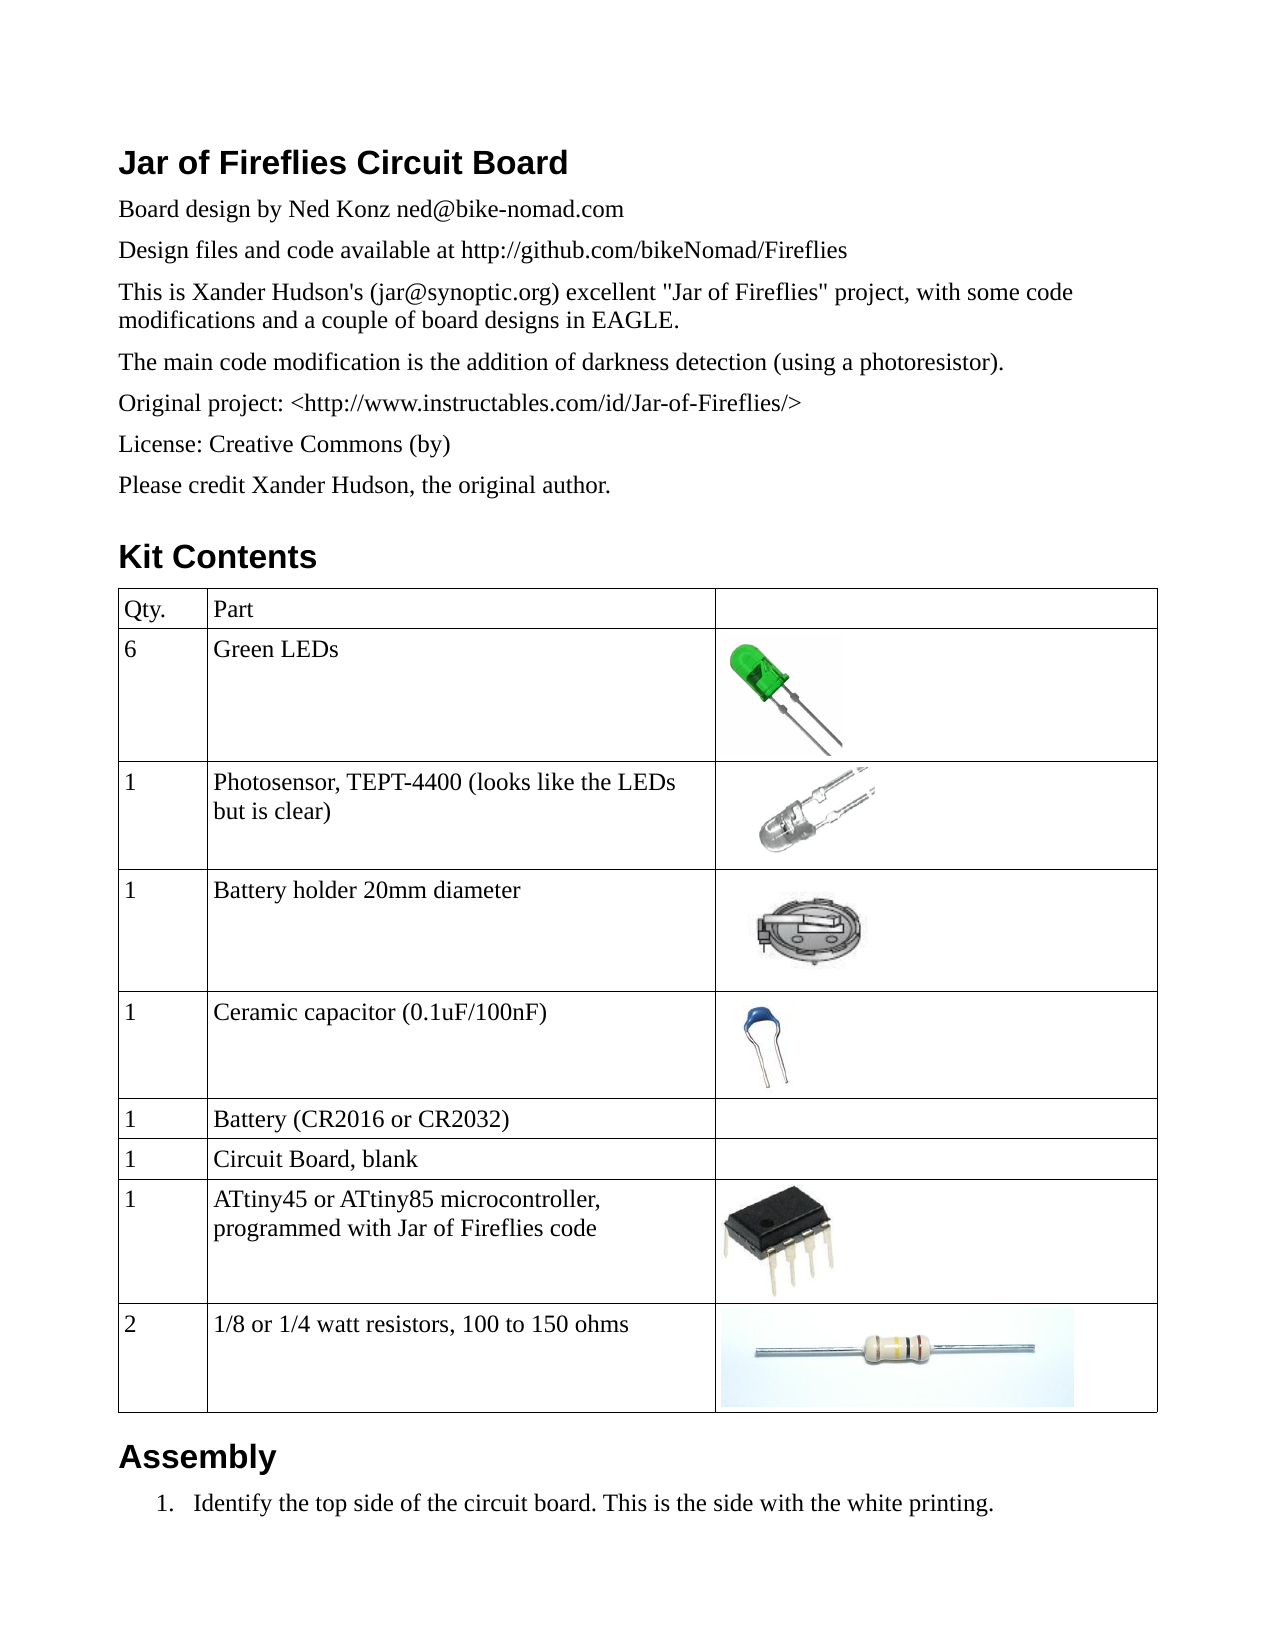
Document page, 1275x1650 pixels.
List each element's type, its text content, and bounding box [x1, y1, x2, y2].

table_cell 1 [119, 992, 207, 1098]
table_cell [716, 1139, 1157, 1178]
subtitle Jar of Fireflies Circuit Board [118, 143, 1157, 182]
picture [721, 996, 796, 1093]
table_cell Battery (CR2016 or CR2032) [208, 1099, 715, 1138]
table_header [716, 589, 1157, 628]
table_cell 6 [119, 629, 207, 761]
subtitle Kit Contents [118, 537, 1157, 575]
text This is Xander Hudson's (jar@synoptic.org) excellent "Jar of Fireflies" project, with some code modifications and a couple of board designs in EAGLE. [118, 277, 1157, 334]
picture [721, 874, 884, 986]
text Design files and code available at http://github.com/bikeNomad/Fireflies [118, 236, 1157, 264]
table_header Qty. [119, 589, 207, 628]
table_cell 1 [119, 762, 207, 869]
table_cell 1 [119, 1139, 207, 1178]
table_cell [716, 762, 1157, 869]
table_cell 1 [119, 870, 207, 991]
table_cell [716, 992, 1157, 1098]
text Board design by Ned Konz ned@bike-nomad.com [118, 194, 1157, 223]
text Please credit Xander Hudson, the original author. [118, 471, 1157, 499]
table_cell Photosensor, TEPT-4400 (looks like the LEDs but is clear) [208, 762, 715, 869]
table_cell Green LEDs [208, 629, 715, 761]
text License: Creative Commons (by) [118, 429, 1157, 458]
table_cell [716, 1099, 1157, 1138]
picture [721, 1308, 1074, 1407]
picture [721, 767, 875, 864]
table_cell [716, 629, 1157, 761]
table_cell Ceramic capacitor (0.1uF/100nF) [208, 992, 715, 1098]
table_cell Circuit Board, blank [208, 1139, 715, 1178]
table_cell 1/8 or 1/4 watt resistors, 100 to 150 ohms [208, 1304, 715, 1412]
table_cell ATtiny45 or ATtiny85 microcontroller, programmed with Jar of Fireflies code [208, 1180, 715, 1303]
table_cell 1 [119, 1099, 207, 1138]
table_cell [716, 1304, 1157, 1412]
text The main code modification is the addition of darkness detection (using a photoresistor). [118, 347, 1157, 376]
text Original project: <http://www.instructables.com/id/Jar-of-Fireflies/> [118, 388, 1157, 417]
table_header Part [208, 589, 715, 628]
table_cell 1 [119, 1180, 207, 1303]
table_cell Battery holder 20mm diameter [208, 870, 715, 991]
table_cell [716, 1180, 1157, 1303]
table_cell 2 [119, 1304, 207, 1412]
picture [721, 634, 843, 756]
picture [721, 1184, 835, 1297]
list Identify the top side of the circuit board. This is the side with the white printing. [156, 1488, 1157, 1517]
table_cell [716, 870, 1157, 991]
subtitle Assembly [118, 1437, 1157, 1476]
